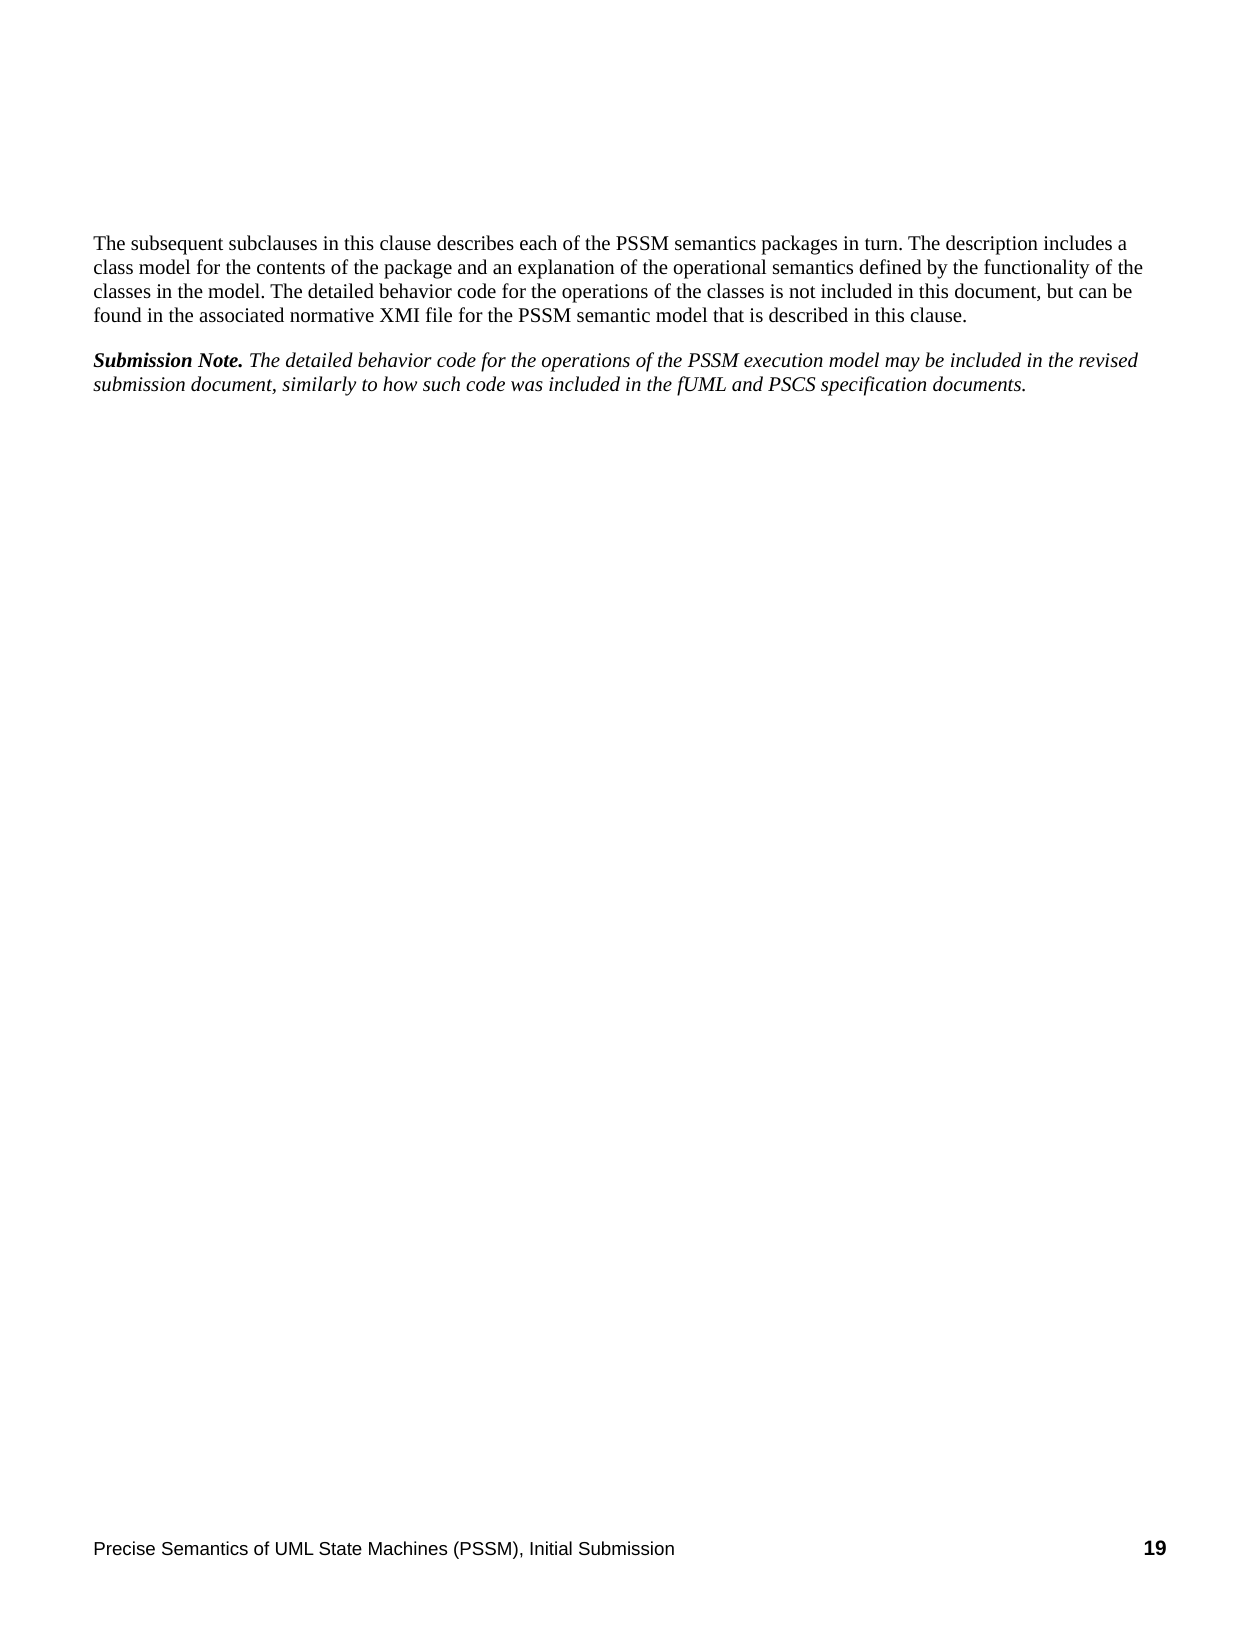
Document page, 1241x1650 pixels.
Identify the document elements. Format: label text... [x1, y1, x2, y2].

text Submission Note. The detailed behavior code for the operations of the PSSM execution model may be included in the revised submission document, similarly to how such code was included in the fUML and PSCS specification documents. [93, 348, 1164, 396]
text The subsequent subclauses in this clause describes each of the PSSM semantics packages in turn. The description includes a class model for the contents of the package and an explanation of the operational semantics defined by the functionality of the classes in the model. The detailed behavior code for the operations of the classes is not included in this document, but can be found in the associated normative XMI file for the PSSM semantic model that is described in this clause. [93, 231, 1164, 327]
